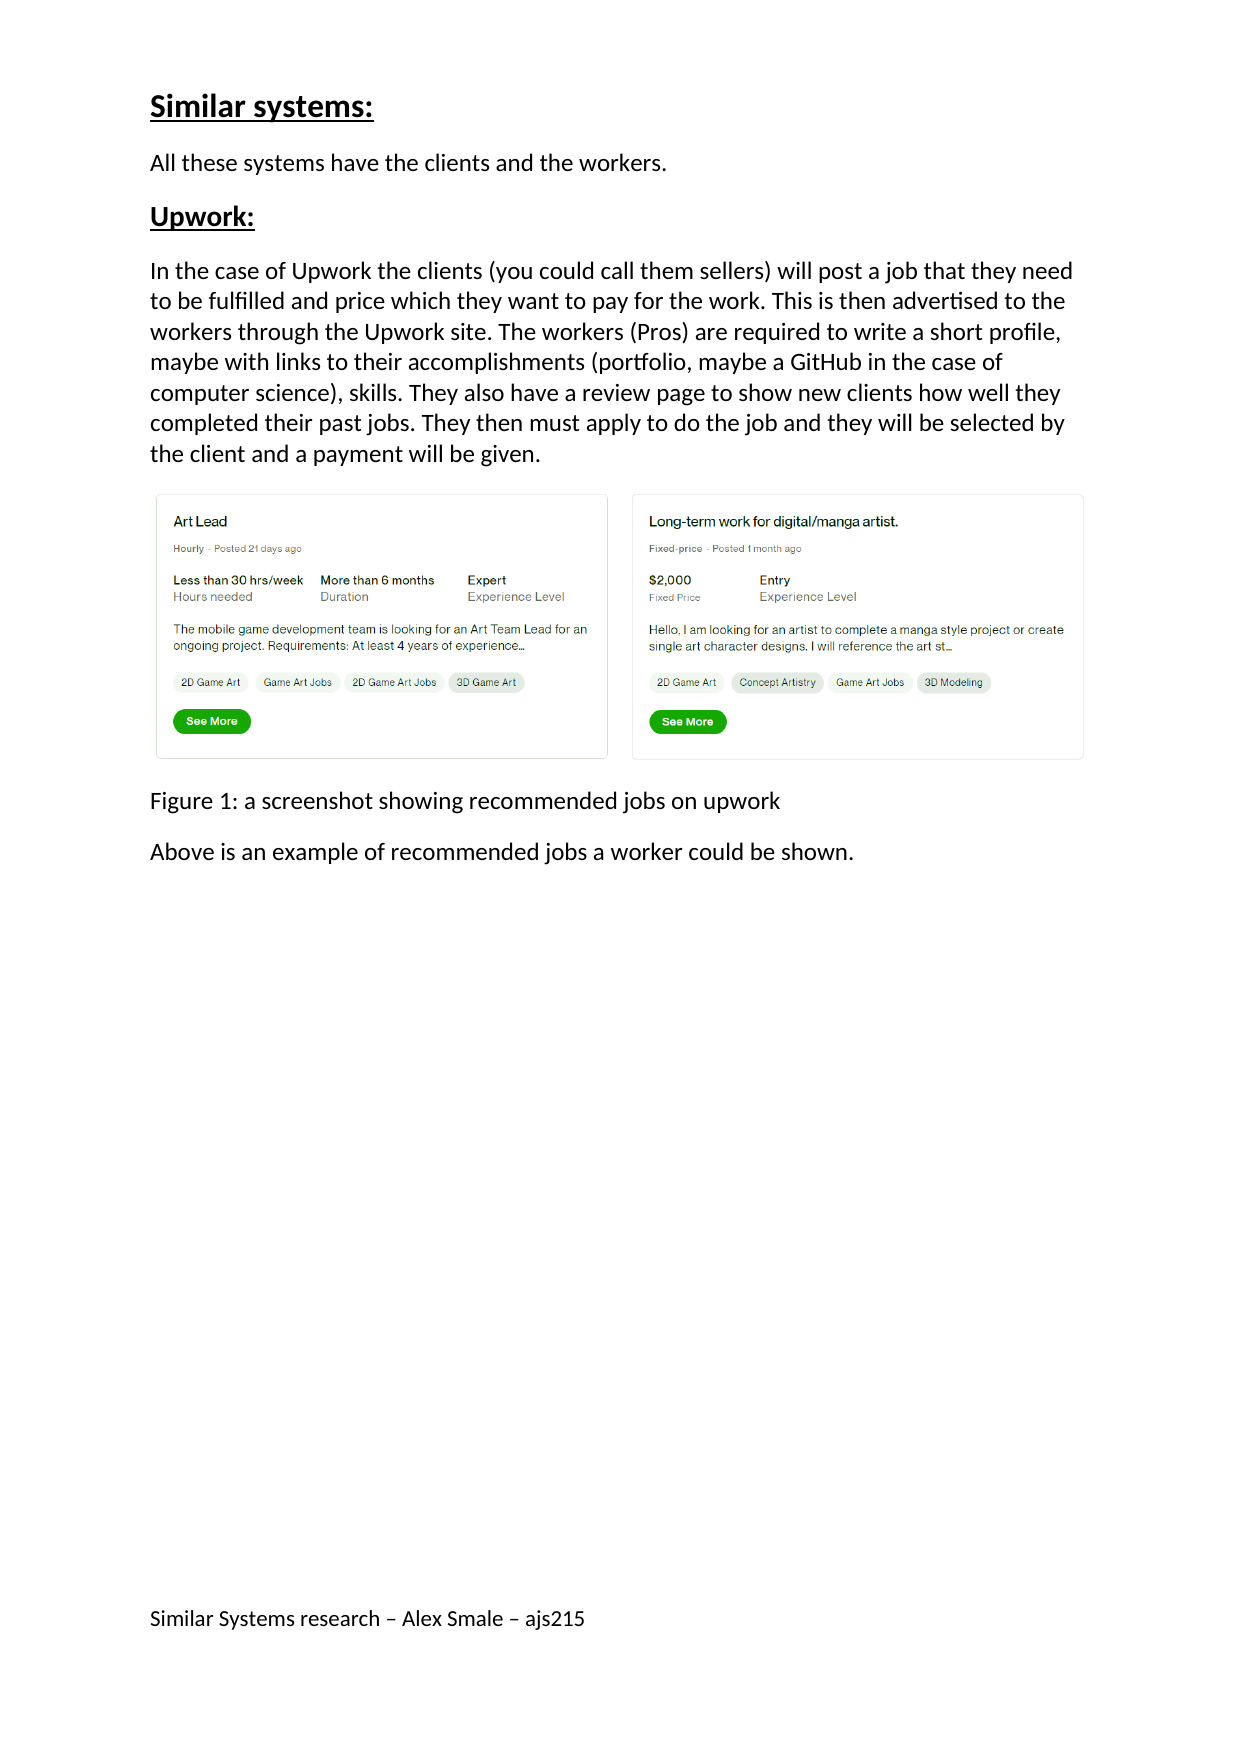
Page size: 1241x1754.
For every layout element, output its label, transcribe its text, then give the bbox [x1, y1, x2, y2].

text Upwork: [150, 198, 1090, 234]
text All these systems have the clients and the workers. [150, 147, 1090, 177]
text In the case of Upwork the clients (you could call them sellers) will post a job that they need to be fulfilled and price which they want to pay for the work. This is then advertised to the workers through the Upwork site. The workers (Pros) are required to write a short profile, maybe with links to their accomplishments (portfolio, maybe a GitHub in the case of computer science), skills. They also have a review page to show new clients how well they completed their past jobs. They then must apply to do the job and they will be selected by the client and a payment will be given. [150, 255, 1090, 468]
text Above is an example of recommended jobs a worker could be shown. [150, 836, 1090, 867]
text Figure 1: a screenshot showing recommended jobs on upwork [150, 785, 1090, 816]
text Similar systems: [150, 85, 1090, 126]
